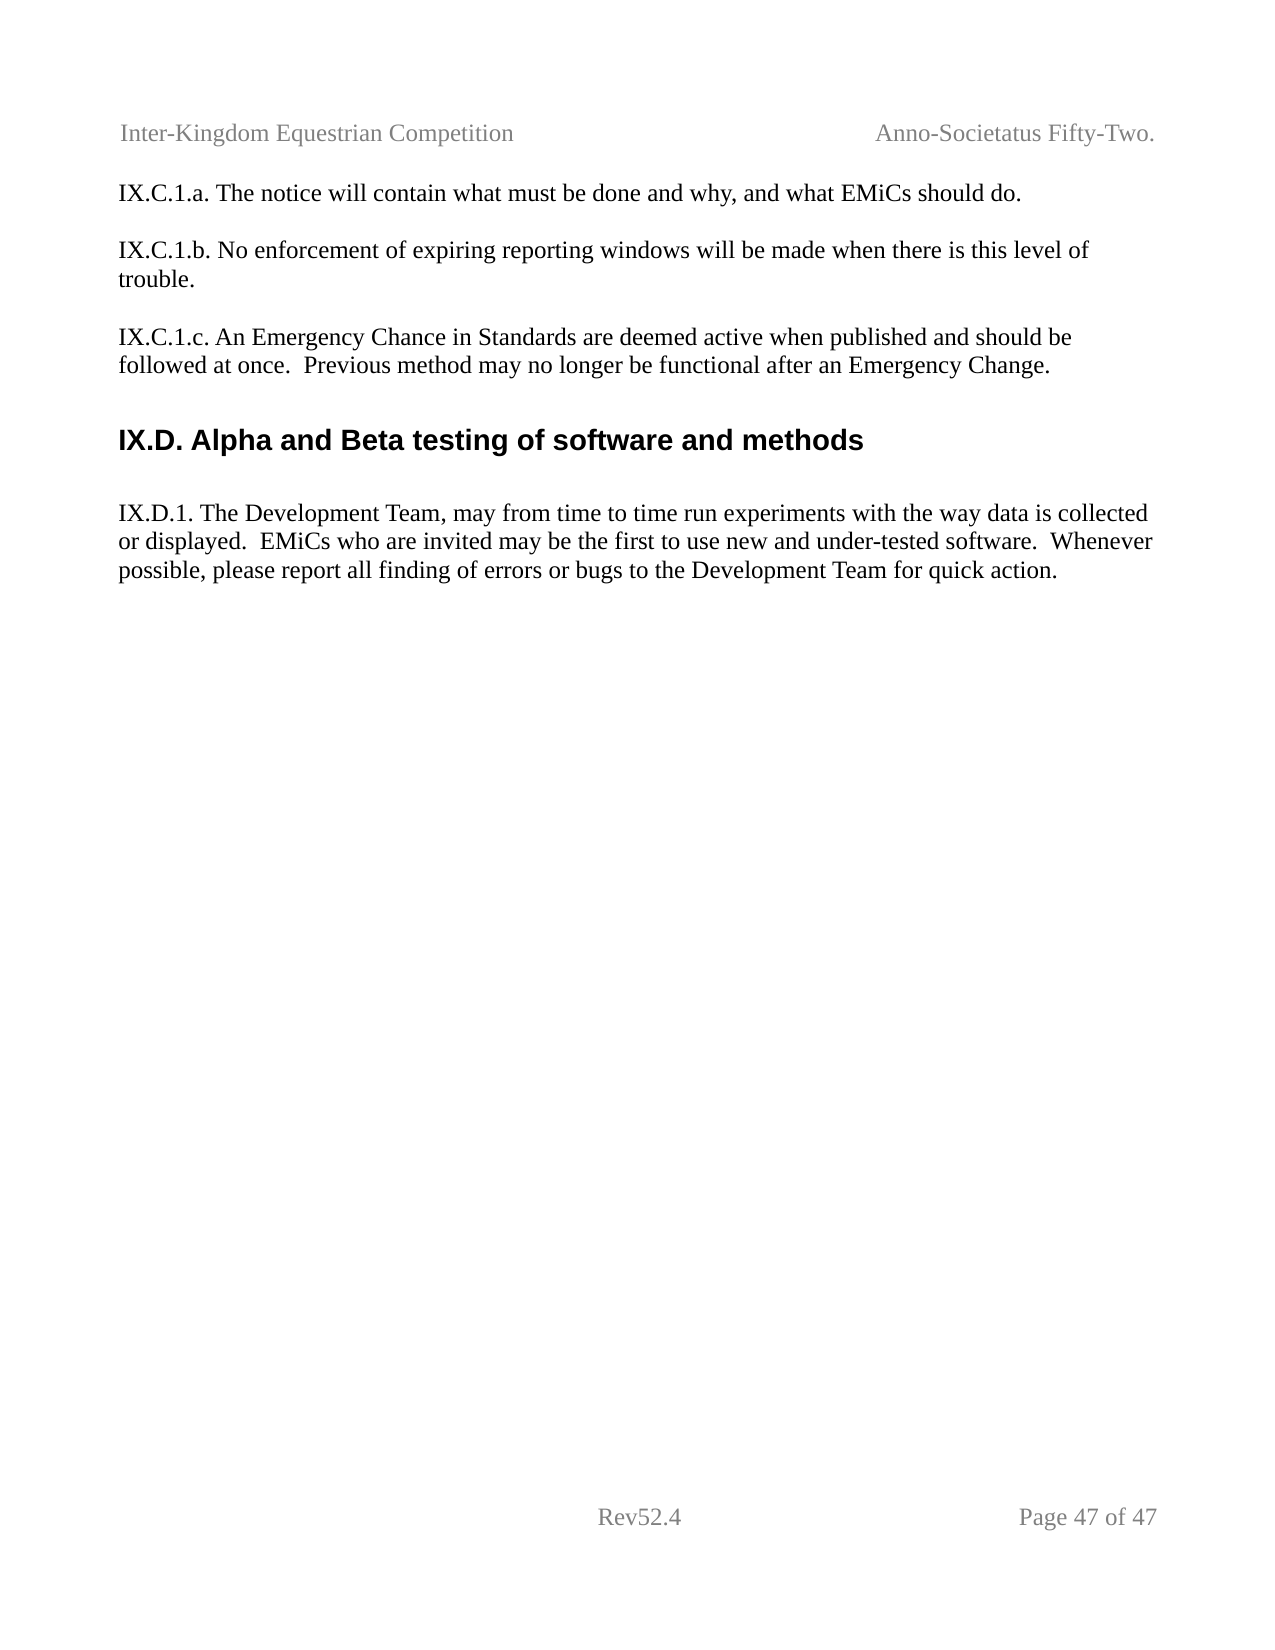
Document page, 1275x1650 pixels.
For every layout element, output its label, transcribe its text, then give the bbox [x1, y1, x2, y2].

subtitle IX.D. Alpha and Beta testing of software and methods [118, 423, 1157, 456]
text IX.C.1.b. No enforcement of expiring reporting windows will be made when there is this level of trouble. [118, 236, 1157, 293]
text IX.D.1. The Development Team, may from time to time run experiments with the way data is collected or displayed. EMiCs who are invited may be the first to use new and under-tested software. Whenever possible, please report all finding of errors or bugs to the Development Team for quick action. [118, 498, 1157, 584]
text IX.C.1.a. The notice will contain what must be done and why, and what EMiCs should do. [118, 178, 1157, 207]
text IX.C.1.c. An Emergency Chance in Standards are deemed active when published and should be followed at once. Previous method may no longer be functional after an Emergency Change. [118, 322, 1157, 379]
